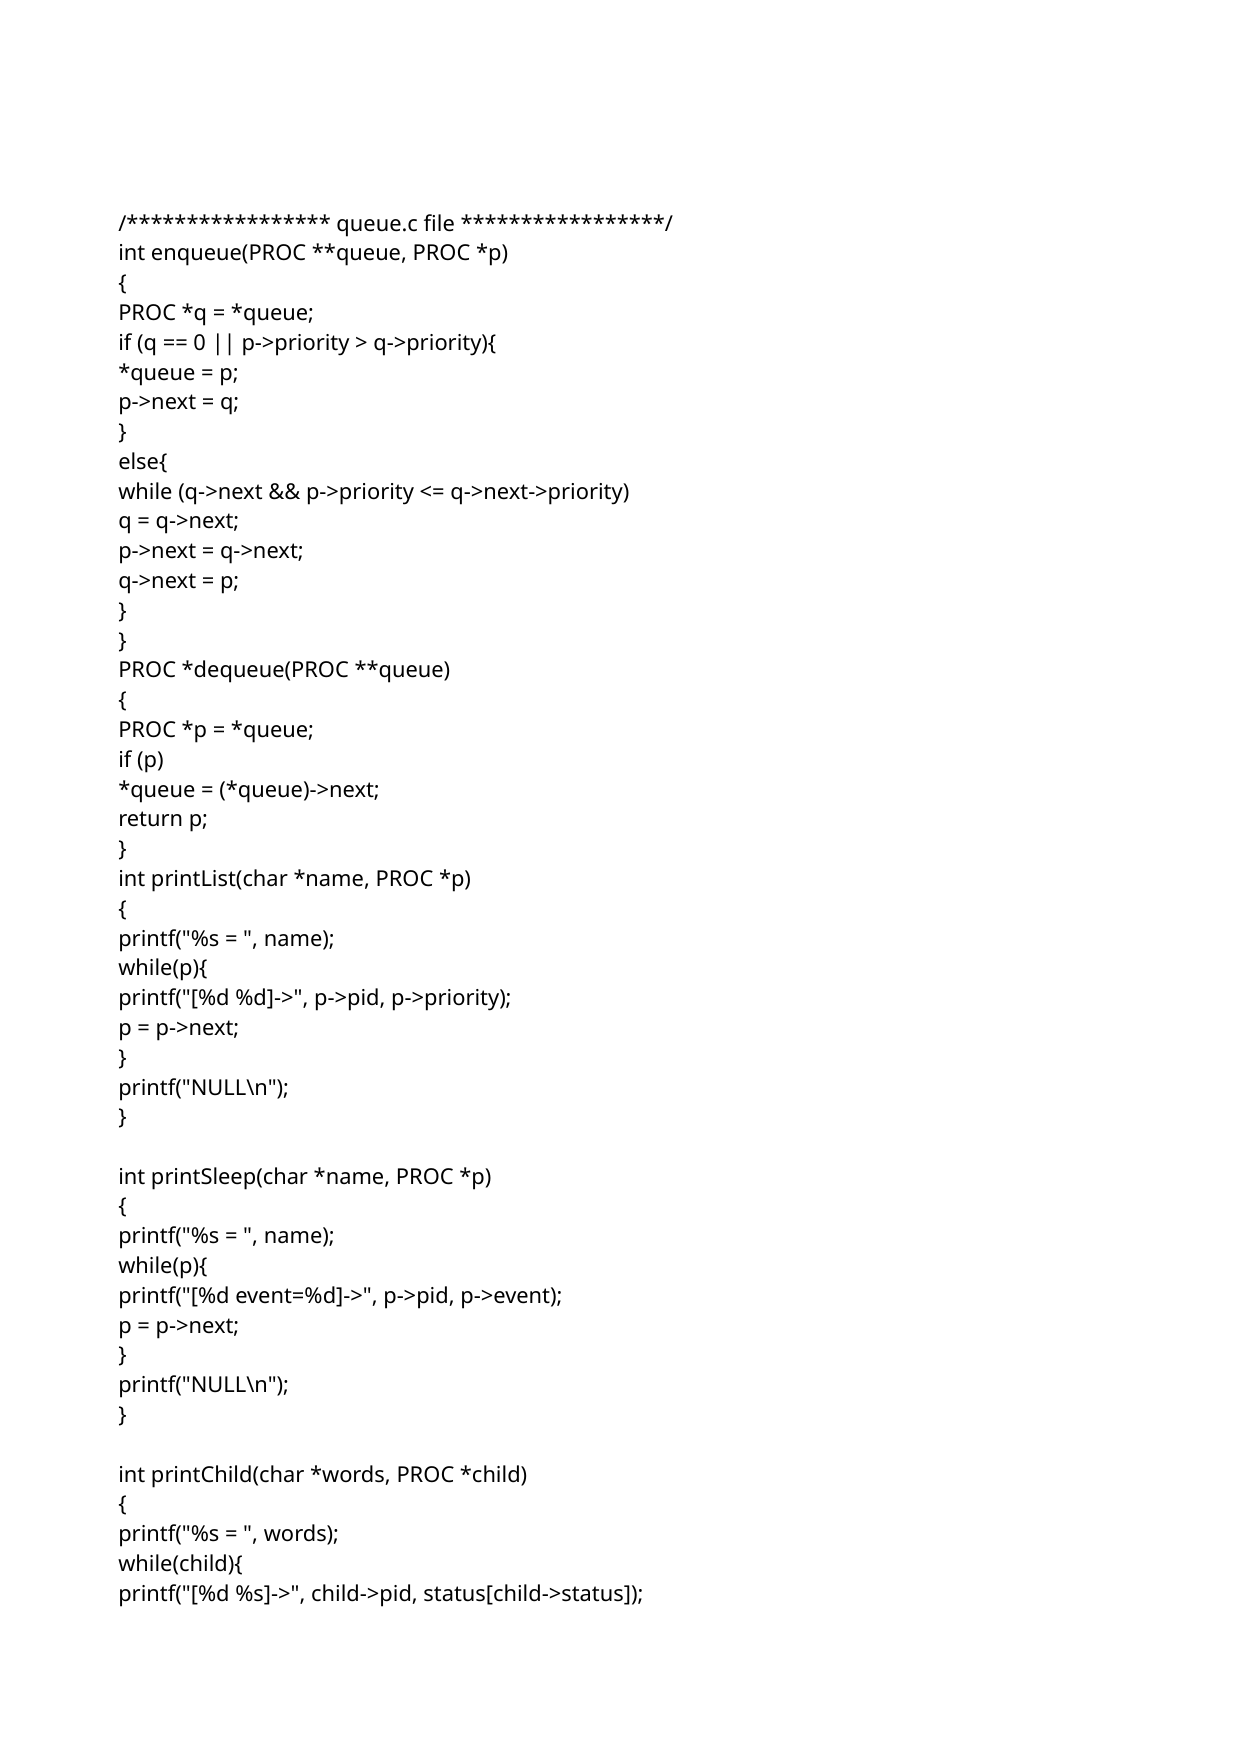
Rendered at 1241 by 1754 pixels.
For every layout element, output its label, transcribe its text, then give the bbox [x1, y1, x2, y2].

text } [118, 416, 1122, 446]
text return p; [118, 803, 1122, 833]
text } [118, 1042, 1122, 1071]
text /***************** queue.c file *****************/ [118, 207, 1122, 237]
text if (q == 0 || p->priority > q->priority){ [118, 327, 1122, 356]
text printf("NULL\n"); [118, 1071, 1122, 1101]
text printf("[%d event=%d]->", p->pid, p->event); [118, 1280, 1122, 1310]
text } [118, 595, 1122, 624]
text p->next = q->next; [118, 535, 1122, 565]
text } [118, 1101, 1122, 1131]
text if (p) [118, 744, 1122, 773]
text { [118, 1488, 1122, 1518]
text int enqueue(PROC **queue, PROC *p) [118, 237, 1122, 267]
text printf("%s = ", name); [118, 922, 1122, 952]
text } [118, 624, 1122, 654]
text p->next = q; [118, 386, 1122, 416]
text while (q->next && p->priority <= q->next->priority) [118, 476, 1122, 505]
text printf("NULL\n"); [118, 1369, 1122, 1399]
text while(child){ [118, 1548, 1122, 1578]
text { [118, 893, 1122, 922]
text int printList(char *name, PROC *p) [118, 863, 1122, 893]
text } [118, 1399, 1122, 1429]
text printf("[%d %d]->", p->pid, p->priority); [118, 982, 1122, 1012]
text q = q->next; [118, 505, 1122, 535]
text printf("%s = ", name); [118, 1220, 1122, 1250]
text else{ [118, 446, 1122, 476]
text { [118, 267, 1122, 297]
text PROC *dequeue(PROC **queue) [118, 654, 1122, 684]
text PROC *q = *queue; [118, 297, 1122, 327]
text PROC *p = *queue; [118, 714, 1122, 744]
text *queue = (*queue)->next; [118, 773, 1122, 803]
text int printChild(char *words, PROC *child) [118, 1458, 1122, 1488]
text p = p->next; [118, 1310, 1122, 1339]
text while(p){ [118, 1250, 1122, 1280]
text p = p->next; [118, 1012, 1122, 1042]
text q->next = p; [118, 565, 1122, 595]
text { [118, 1191, 1122, 1220]
text printf("%s = ", words); [118, 1518, 1122, 1548]
text } [118, 1339, 1122, 1369]
text int printSleep(char *name, PROC *p) [118, 1161, 1122, 1191]
text while(p){ [118, 952, 1122, 982]
text { [118, 684, 1122, 714]
text *queue = p; [118, 356, 1122, 386]
text printf("[%d %s]->", child->pid, status[child->status]); [118, 1578, 1122, 1607]
text } [118, 833, 1122, 863]
